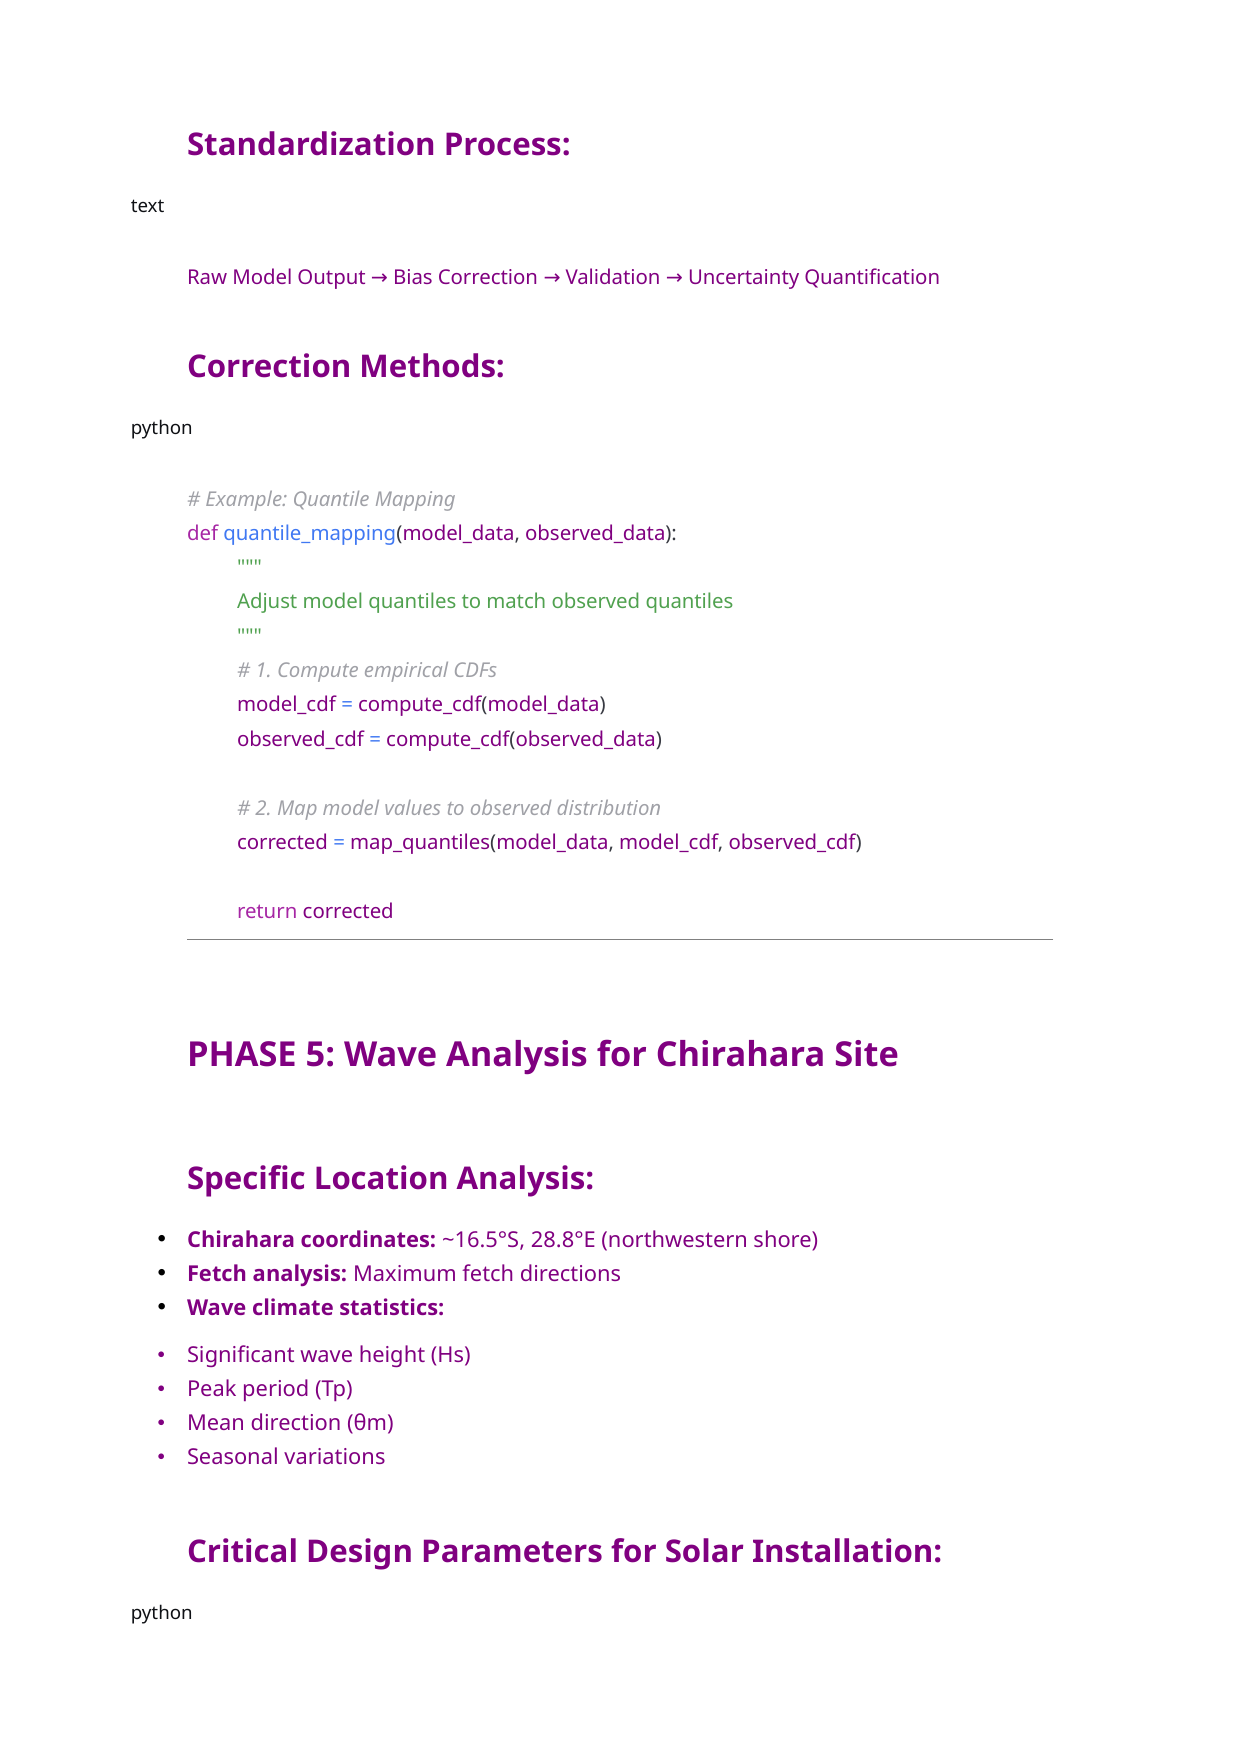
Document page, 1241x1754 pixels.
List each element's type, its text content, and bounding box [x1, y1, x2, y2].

text """ [187, 546, 1053, 581]
text Raw Model Output → Bias Correction → Validation → Uncertainty Quantification [187, 256, 1053, 290]
text return corrected [187, 890, 1053, 924]
list Significant wave height (Hs) [187, 1338, 1053, 1368]
list Chirahara coordinates: ~16.5°S, 28.8°E (northwestern shore) [187, 1223, 1053, 1253]
subtitle PHASE 5: Wave Analysis for Chirahara Site [187, 1027, 1053, 1077]
text """ [187, 615, 1053, 649]
list Fetch analysis: Maximum fetch directions [187, 1258, 1053, 1287]
text observed_cdf = compute_cdf(observed_data) [187, 718, 1053, 752]
text # 2. Map model values to observed distribution [187, 787, 1053, 821]
list Mean direction (θm) [187, 1407, 1053, 1437]
subtitle Standardization Process: [187, 118, 1053, 165]
text # Example: Quantile Mapping [187, 477, 1053, 512]
subtitle Specific Location Analysis: [187, 1152, 1053, 1198]
text # 1. Compute empirical CDFs [187, 649, 1053, 684]
text corrected = map_quantiles(model_data, model_cdf, observed_cdf) [187, 821, 1053, 856]
text model_cdf = compute_cdf(model_data) [187, 684, 1053, 718]
text python [131, 412, 1053, 440]
list Seasonal variations [187, 1441, 1053, 1471]
list Wave climate statistics: [187, 1292, 1053, 1322]
text def quantile_mapping(model_data, observed_data): [187, 512, 1053, 546]
subtitle Critical Design Parameters for Solar Installation: [187, 1525, 1053, 1572]
subtitle Correction Methods: [187, 340, 1053, 387]
text python [131, 1597, 1053, 1625]
text Adjust model quantiles to match observed quantiles [187, 581, 1053, 615]
list Peak period (Tp) [187, 1373, 1053, 1402]
text text [131, 190, 1053, 218]
